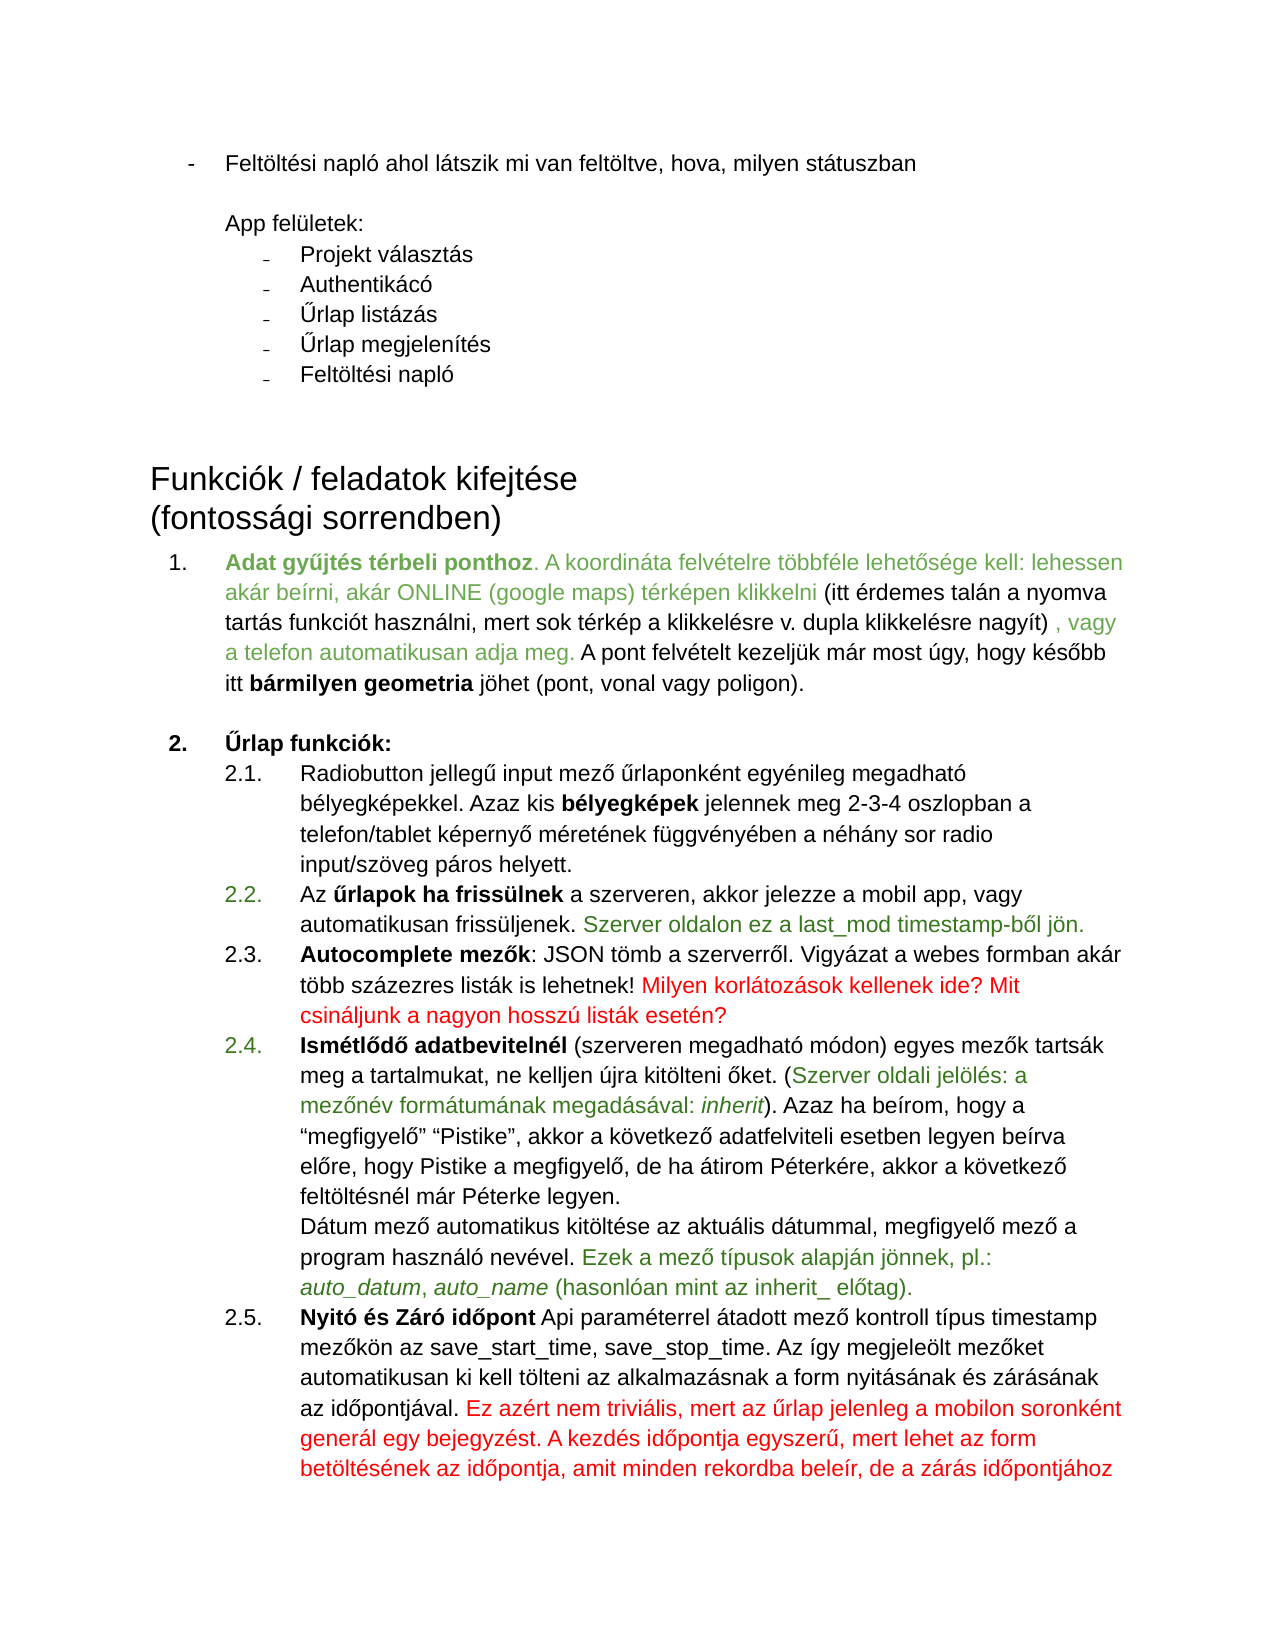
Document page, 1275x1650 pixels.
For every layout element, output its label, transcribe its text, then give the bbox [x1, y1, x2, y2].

list Űrlap megjelenítés [262, 331, 1125, 358]
list Az űrlapok ha frissülnek a szerveren, akkor jelezze a mobil app, vagy automatikusan frissüljenek. Szerver oldalon ez a last_mod timestamp-ből jön. [262, 881, 1125, 938]
list Feltöltési napló ahol látszik mi van feltöltve, hova, milyen státuszban [187, 150, 1125, 176]
subtitle Funkciók / feladatok kifejtése (fontossági sorrendben) [150, 459, 1125, 536]
list Űrlap listázás [262, 301, 1125, 327]
list Feltöltési napló [262, 361, 1125, 388]
text App felületek: [150, 210, 1125, 237]
list Nyitó és Záró időpont Api paraméterrel átadott mező kontroll típus timestamp mezőkön az save_start_time, save_stop_time. Az így megjeleölt mezőket automatikusan ki kell tölteni az alkalmazásnak a form nyitásának és zárásának az időpontjával. Ez azért nem triviális, mert az űrlap jelenleg a mobilon soronként generál egy bejegyzést. A kezdés időpontja egyszerű, mert lehet az form betöltésének az időpontja, amit minden rekordba beleír, de a zárás időpontjához [262, 1304, 1125, 1481]
list Autocomplete mezők: JSON tömb a szerverről. Vigyázat a webes formban akár több százezres listák is lehetnek! Milyen korlátozások kellenek ide? Mit csináljunk a nagyon hosszú listák esetén? [262, 941, 1125, 1028]
list Űrlap funkciók: [187, 730, 1125, 756]
list Adat gyűjtés térbeli ponthoz. A koordináta felvételre többféle lehetősége kell: lehessen akár beírni, akár ONLINE (google maps) térképen klikkelni (itt érdemes talán a nyomva tartás funkciót használni, mert sok térkép a klikkelésre v. dupla klikkelésre nagyít) , vagy a telefon automatikusan adja meg. A pont felvételt kezeljük már most úgy, hogy később itt bármilyen geometria jöhet (pont, vonal vagy poligon). [187, 549, 1125, 726]
list Ismétlődő adatbevitelnél (szerveren megadható módon) egyes mezők tartsák meg a tartalmukat, ne kelljen újra kitölteni őket. (Szerver oldali jelölés: a mezőnév formátumának megadásával: inherit). Azaz ha beírom, hogy a “megfigyelő” “Pistike”, akkor a következő adatfelviteli esetben legyen beírva előre, hogy Pistike a megfigyelő, de ha átirom Péterkére, akkor a következő feltöltésnél már Péterke legyen. Dátum mező automatikus kitöltése az aktuális dátummal, megfigyelő mező a program használó nevével. Ezek a mező típusok alapján jönnek, pl.: auto_datum, auto_name (hasonlóan mint az inherit_ előtag). [262, 1032, 1125, 1300]
list Authentikácó [262, 271, 1125, 297]
list Radiobutton jellegű input mező űrlaponként egyénileg megadható bélyegképekkel. Azaz kis bélyegképek jelennek meg 2-3-4 oszlopban a telefon/tablet képernyő méretének függvényében a néhány sor radio input/szöveg páros helyett. [262, 760, 1125, 877]
list Projekt választás [262, 241, 1125, 267]
